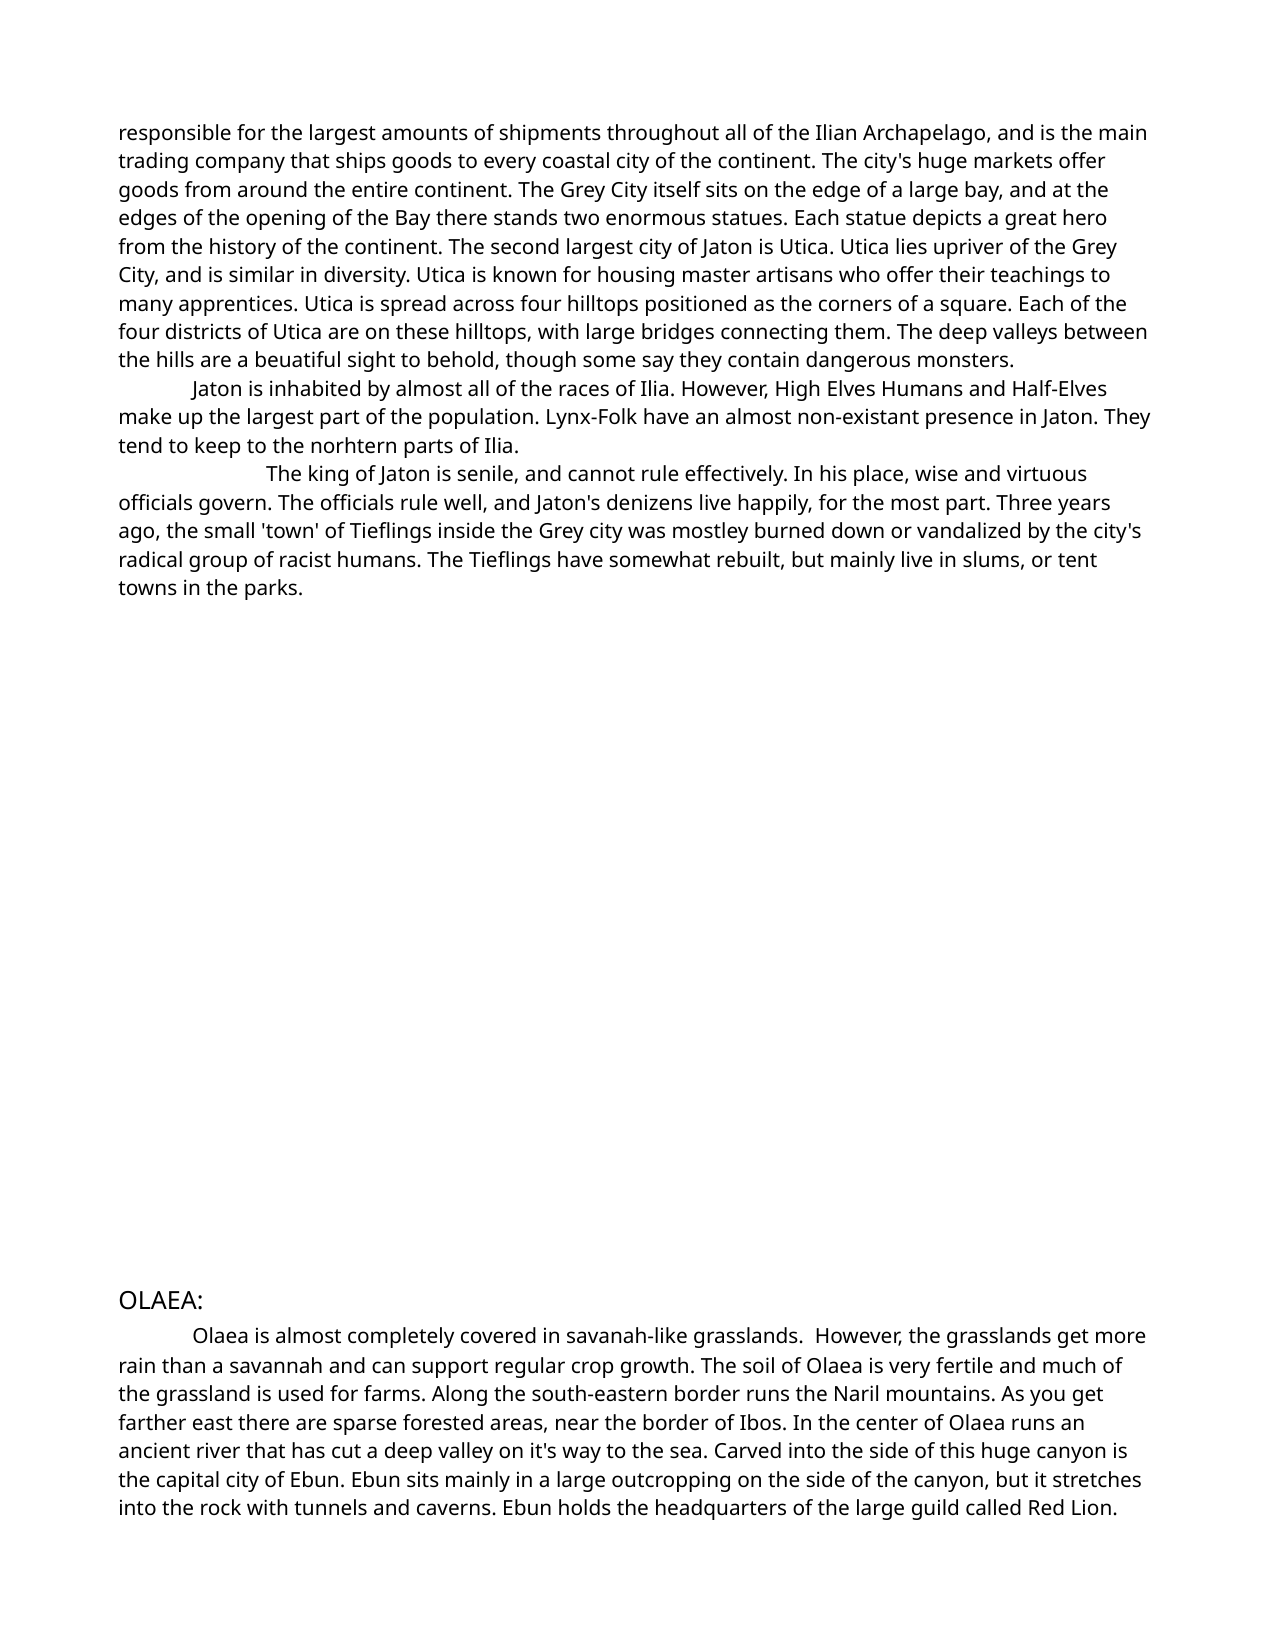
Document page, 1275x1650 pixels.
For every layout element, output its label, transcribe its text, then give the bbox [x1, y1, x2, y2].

text The king of Jaton is senile, and cannot rule effectively. In his place, wise and virtuous officials govern. The officials rule well, and Jaton's denizens live happily, for the most part. Three years ago, the small 'town' of Tieflings inside the Grey city was mostley burned down or vandalized by the city's radical group of racist humans. The Tieflings have somewhat rebuilt, but mainly live in slums, or tent towns in the parks. [118, 459, 1157, 602]
text OLAEA: Olaea is almost completely covered in savanah-like grasslands. However, the grasslands get more rain than a savannah and can support regular crop growth. The soil of Olaea is very fertile and much of the grassland is used for farms. Along the south-eastern border runs the Naril mountains. As you get farther east there are sparse forested areas, near the border of Ibos. In the center of Olaea runs an ancient river that has cut a deep valley on it's way to the sea. Carved into the side of this huge canyon is the capital city of Ebun. Ebun sits mainly in a large outcropping on the side of the canyon, but it stretches into the rock with tunnels and caverns. Ebun holds the headquarters of the large guild called Red Lion. [118, 1283, 1157, 1522]
text Jaton is inhabited by almost all of the races of Ilia. However, High Elves Humans and Half-Elves make up the largest part of the population. Lynx-Folk have an almost non-existant presence in Jaton. They tend to keep to the norhtern parts of Ilia. [118, 374, 1157, 459]
text responsible for the largest amounts of shipments throughout all of the Ilian Archapelago, and is the main trading company that ships goods to every coastal city of the continent. The city's huge markets offer goods from around the entire continent. The Grey City itself sits on the edge of a large bay, and at the edges of the opening of the Bay there stands two enormous statues. Each statue depicts a great hero from the history of the continent. The second largest city of Jaton is Utica. Utica lies upriver of the Grey City, and is similar in diversity. Utica is known for housing master artisans who offer their teachings to many apprentices. Utica is spread across four hilltops positioned as the corners of a square. Each of the four districts of Utica are on these hilltops, with large bridges connecting them. The deep valleys between the hills are a beuatiful sight to behold, though some say they contain dangerous monsters. [118, 118, 1157, 374]
